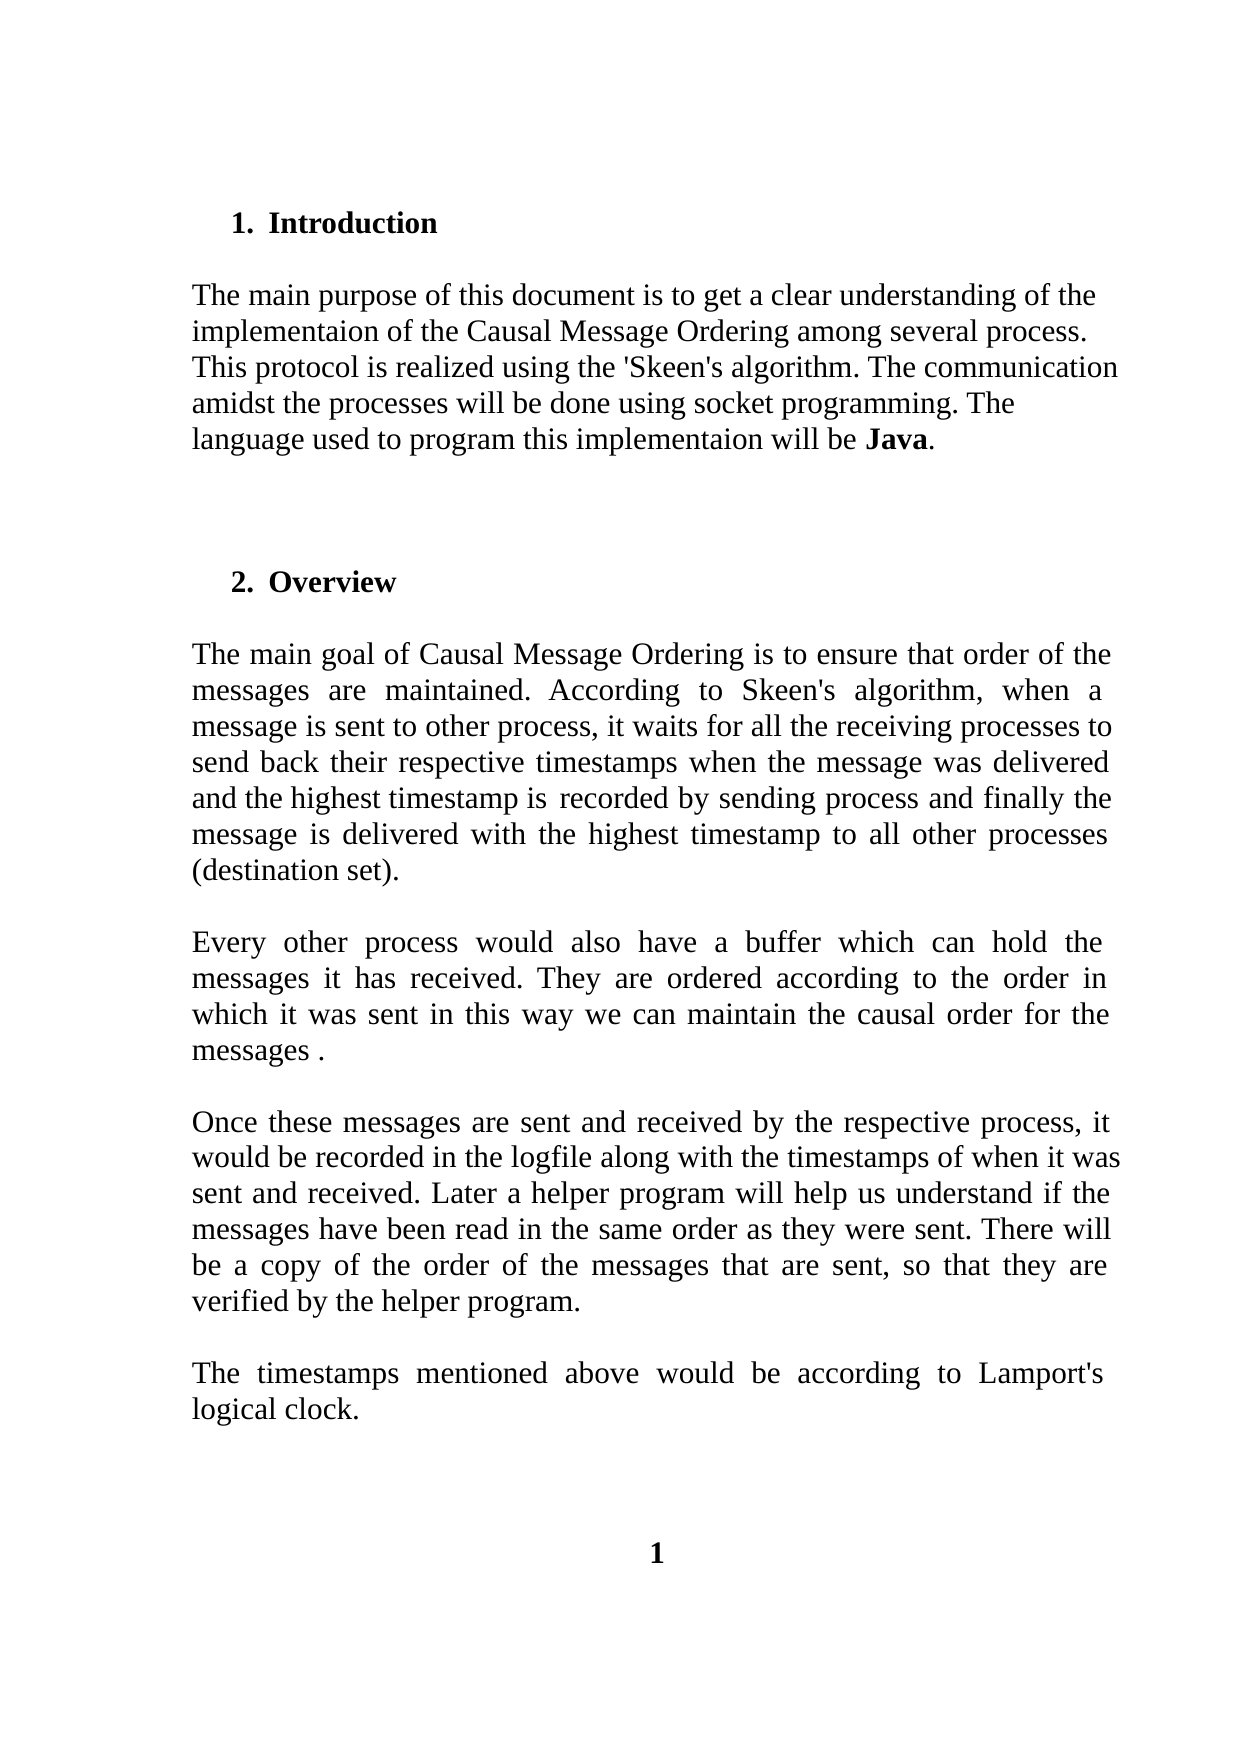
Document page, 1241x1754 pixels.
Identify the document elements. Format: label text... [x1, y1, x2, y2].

text 1 [118, 1534, 1122, 1570]
text The main goal of Causal Message Ordering is to ensure that order of the messages are maintained. According to Skeen's algorithm, when a message is sent to other process, it waits for all the receiving processes to send back their respective timestamps when the message was delivered and the highest timestamp is recorded by sending process and finally the message is delivered with the highest timestamp to all other processes (destination set). [118, 636, 1122, 887]
text The timestamps mentioned above would be according to Lamport's logical clock. [118, 1354, 1122, 1426]
text The main purpose of this document is to get a clear understanding of the implementaion of the Causal Message Ordering among several process. This protocol is realized using the 'Skeen's algorithm. The communication amidst the processes will be done using socket programming. The language used to program this implementaion will be Java. [118, 276, 1122, 456]
text Once these messages are sent and received by the respective process, it would be recorded in the logfile along with the timestamps of when it was sent and received. Later a helper program will help us understand if the messages have been read in the same order as they were sent. There will be a copy of the order of the messages that are sent, so that they are verified by the helper program. [118, 1103, 1122, 1318]
list Introduction [231, 204, 1122, 240]
text Every other process would also have a buffer which can hold the messages it has received. They are ordered according to the order in which it was sent in this way we can maintain the causal order for the messages . [118, 923, 1122, 1067]
list Overview [231, 564, 1122, 600]
